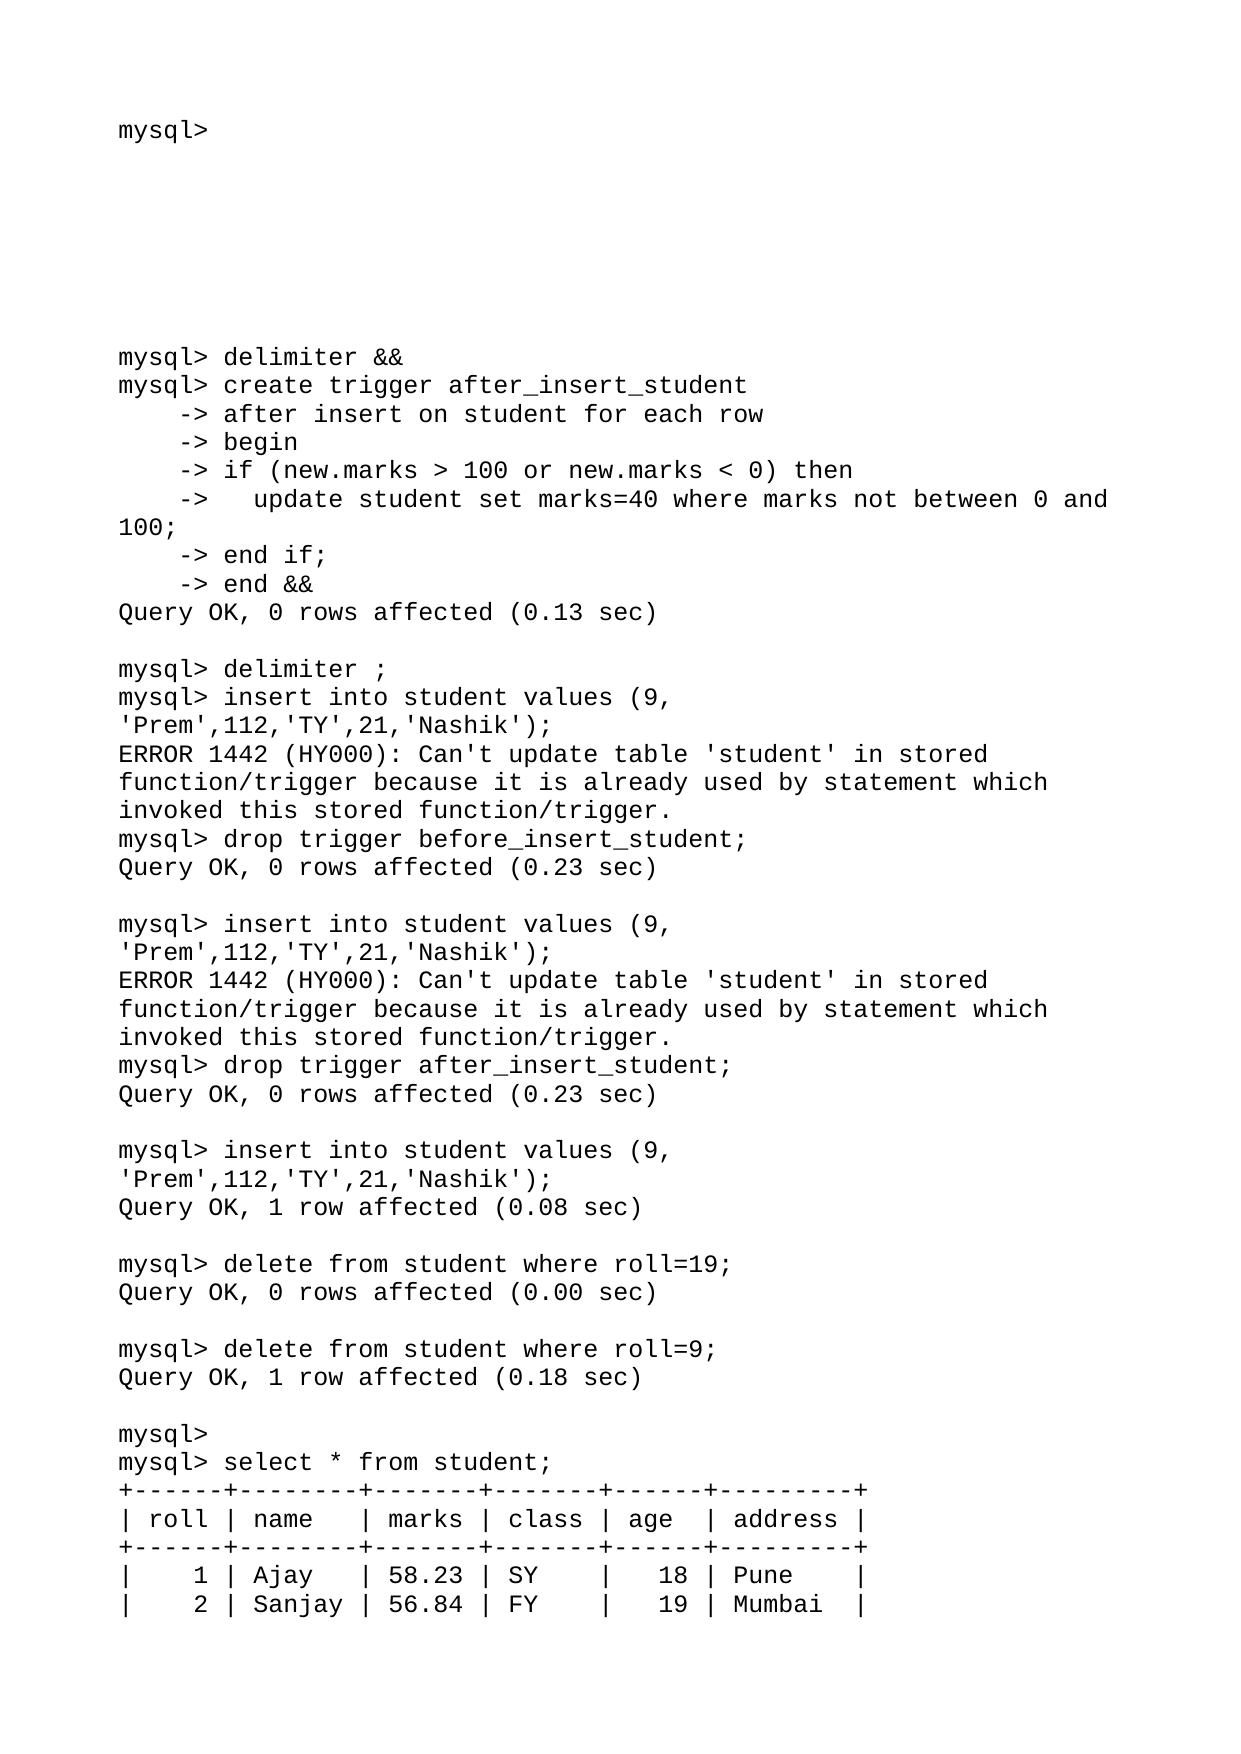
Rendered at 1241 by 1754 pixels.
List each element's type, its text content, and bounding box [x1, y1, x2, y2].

text | roll | name | marks | class | age | address | [118, 1506, 1122, 1535]
text Query OK, 1 row affected (0.18 sec) [118, 1365, 1122, 1393]
text Query OK, 0 rows affected (0.23 sec) [118, 855, 1122, 883]
text -> after insert on student for each row [118, 401, 1122, 430]
text -> update student set marks=40 where marks not between 0 and 100; [118, 486, 1122, 543]
text -> end && [118, 571, 1122, 600]
text mysql> insert into student values (9, 'Prem',112,'TY',21,'Nashik'); [118, 1138, 1122, 1195]
text mysql> insert into student values (9, 'Prem',112,'TY',21,'Nashik'); [118, 685, 1122, 741]
text mysql> insert into student values (9, 'Prem',112,'TY',21,'Nashik'); [118, 911, 1122, 968]
text +------+--------+-------+-------+------+---------+ [118, 1535, 1122, 1563]
text +------+--------+-------+-------+------+---------+ [118, 1478, 1122, 1506]
text mysql> [118, 1421, 1122, 1450]
text Query OK, 0 rows affected (0.13 sec) [118, 600, 1122, 628]
text mysql> drop trigger before_insert_student; [118, 826, 1122, 855]
text Query OK, 0 rows affected (0.23 sec) [118, 1081, 1122, 1110]
text mysql> select * from student; [118, 1450, 1122, 1478]
text mysql> create trigger after_insert_student [118, 373, 1122, 401]
text Query OK, 0 rows affected (0.00 sec) [118, 1280, 1122, 1308]
text | 2 | Sanjay | 56.84 | FY | 19 | Mumbai | [118, 1591, 1122, 1620]
text -> end if; [118, 543, 1122, 571]
text mysql> delete from student where roll=19; [118, 1251, 1122, 1280]
text -> if (new.marks > 100 or new.marks < 0) then [118, 458, 1122, 486]
text mysql> delete from student where roll=9; [118, 1336, 1122, 1365]
text | 1 | Ajay | 58.23 | SY | 18 | Pune | [118, 1563, 1122, 1591]
text mysql> [118, 118, 1122, 146]
text mysql> drop trigger after_insert_student; [118, 1053, 1122, 1081]
text mysql> delimiter ; [118, 656, 1122, 685]
text mysql> delimiter && [118, 345, 1122, 373]
text ERROR 1442 (HY000): Can't update table 'student' in stored function/trigger because it is already used by statement which invoked this stored function/trigger. [118, 741, 1122, 826]
text -> begin [118, 430, 1122, 458]
text ERROR 1442 (HY000): Can't update table 'student' in stored function/trigger because it is already used by statement which invoked this stored function/trigger. [118, 968, 1122, 1053]
text Query OK, 1 row affected (0.08 sec) [118, 1195, 1122, 1223]
